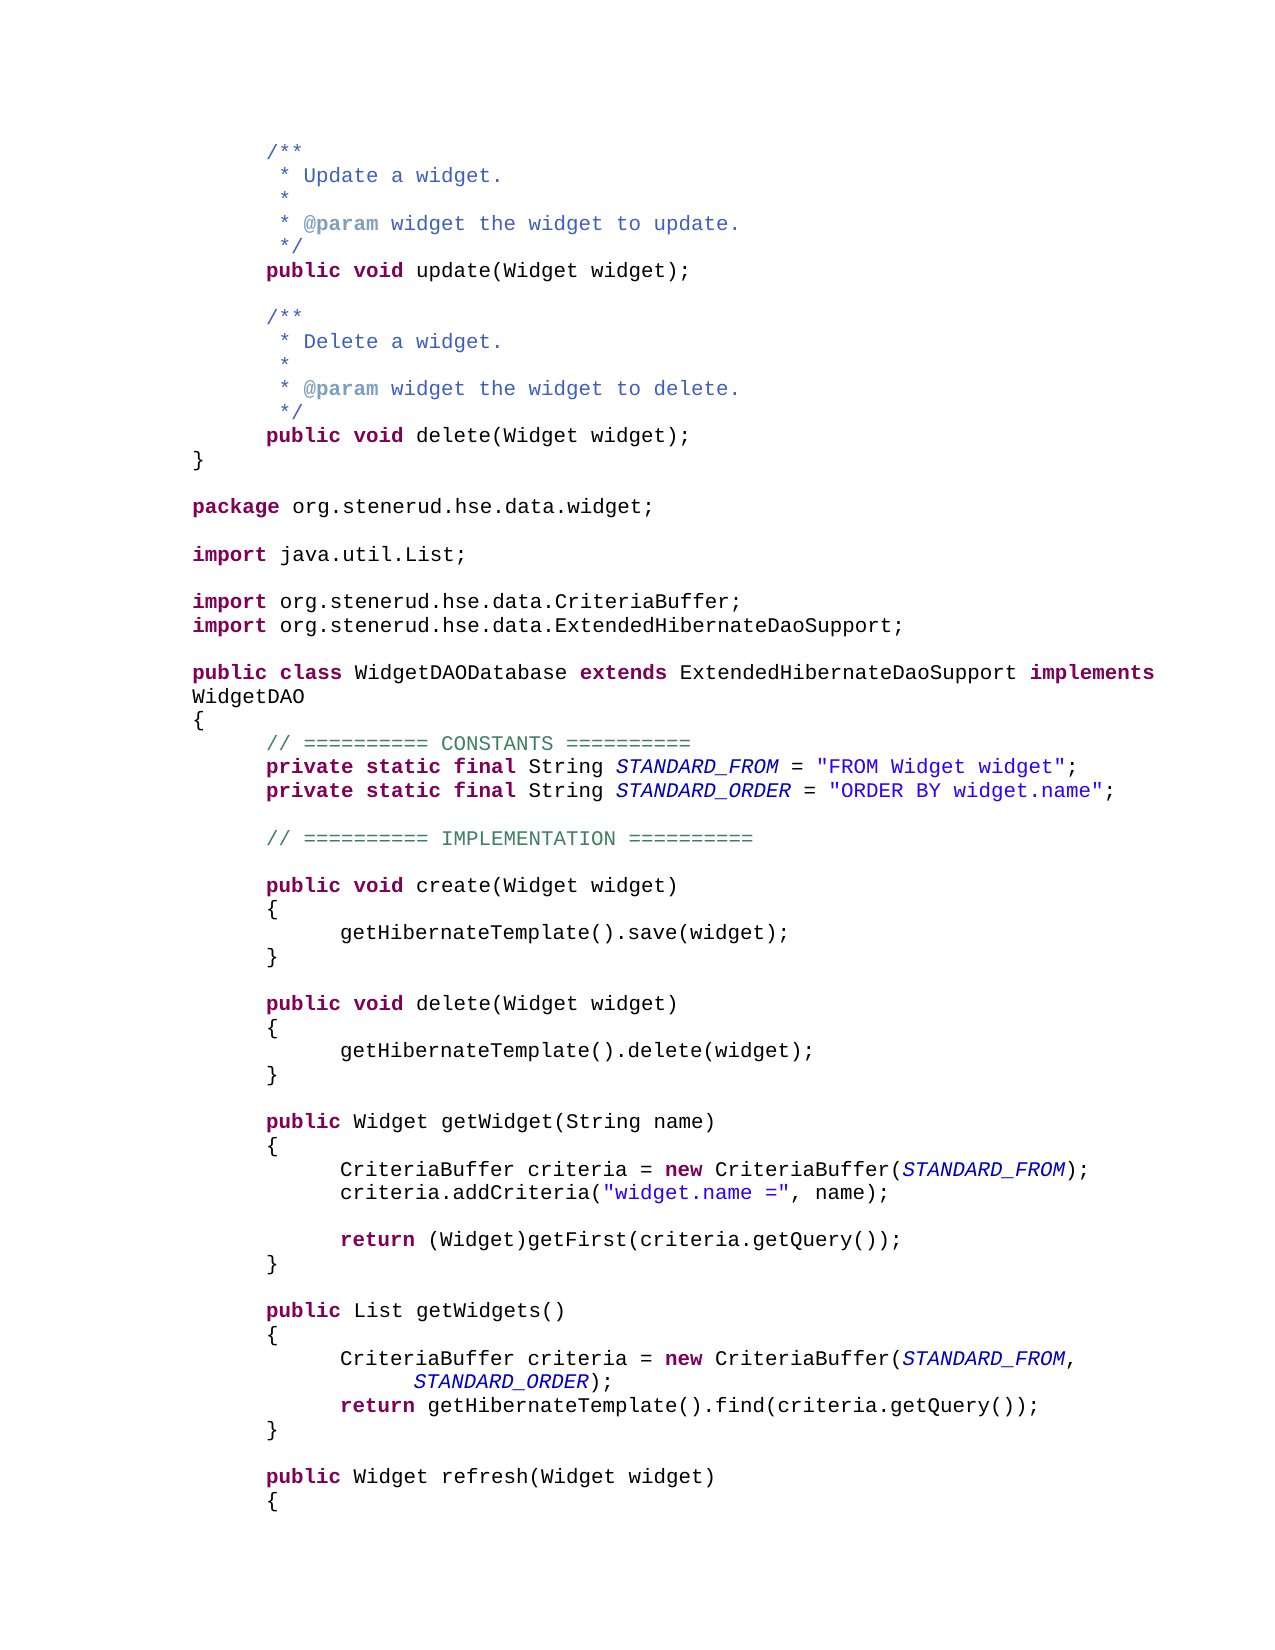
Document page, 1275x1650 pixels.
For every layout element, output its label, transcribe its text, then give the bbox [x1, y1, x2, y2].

text public void create(Widget widget) [192, 875, 1157, 898]
text package org.stenerud.hse.data.widget; [192, 496, 1157, 520]
text public void update(Widget widget); [192, 260, 1157, 284]
text CriteriaBuffer criteria = new CriteriaBuffer(STANDARD_FROM, [192, 1348, 1157, 1371]
text /** [192, 307, 1157, 331]
text criteria.addCriteria("widget.name =", name); [192, 1182, 1157, 1206]
text * @param widget the widget to delete. [192, 378, 1157, 402]
text * Update a widget. [192, 165, 1157, 189]
text { [192, 709, 1157, 733]
text import org.stenerud.hse.data.ExtendedHibernateDaoSupport; [192, 615, 1157, 638]
text * [192, 354, 1157, 378]
text * @param widget the widget to update. [192, 213, 1157, 236]
text { [192, 1324, 1157, 1348]
text { [192, 898, 1157, 922]
text private static final String STANDARD_ORDER = "ORDER BY widget.name"; [192, 780, 1157, 804]
text /** [192, 142, 1157, 165]
text CriteriaBuffer criteria = new CriteriaBuffer(STANDARD_FROM); [192, 1158, 1157, 1182]
text } [192, 1253, 1157, 1277]
text } [192, 1064, 1157, 1088]
text */ [192, 236, 1157, 260]
text * Delete a widget. [192, 331, 1157, 354]
text public Widget refresh(Widget widget) [192, 1466, 1157, 1489]
text private static final String STANDARD_FROM = "FROM Widget widget"; [192, 757, 1157, 780]
text public Widget getWidget(String name) [192, 1111, 1157, 1135]
text getHibernateTemplate().delete(widget); [192, 1040, 1157, 1064]
text } [192, 1419, 1157, 1442]
text return getHibernateTemplate().find(criteria.getQuery()); [192, 1395, 1157, 1419]
text { [192, 1489, 1157, 1513]
text } [192, 449, 1157, 473]
text import org.stenerud.hse.data.CriteriaBuffer; [192, 591, 1157, 615]
text * [192, 189, 1157, 213]
text // ========== IMPLEMENTATION ========== [192, 827, 1157, 851]
text { [192, 1017, 1157, 1040]
text public class WidgetDAODatabase extends ExtendedHibernateDaoSupport implements WidgetDAO [192, 662, 1157, 709]
text } [192, 946, 1157, 969]
text public void delete(Widget widget) [192, 993, 1157, 1017]
text // ========== CONSTANTS ========== [192, 733, 1157, 757]
text { [192, 1135, 1157, 1158]
text getHibernateTemplate().save(widget); [192, 922, 1157, 946]
text STANDARD_ORDER); [192, 1371, 1157, 1395]
text public List getWidgets() [192, 1300, 1157, 1324]
text public void delete(Widget widget); [192, 426, 1157, 449]
text */ [192, 402, 1157, 426]
text import java.util.List; [192, 544, 1157, 567]
text return (Widget)getFirst(criteria.getQuery()); [192, 1229, 1157, 1253]
